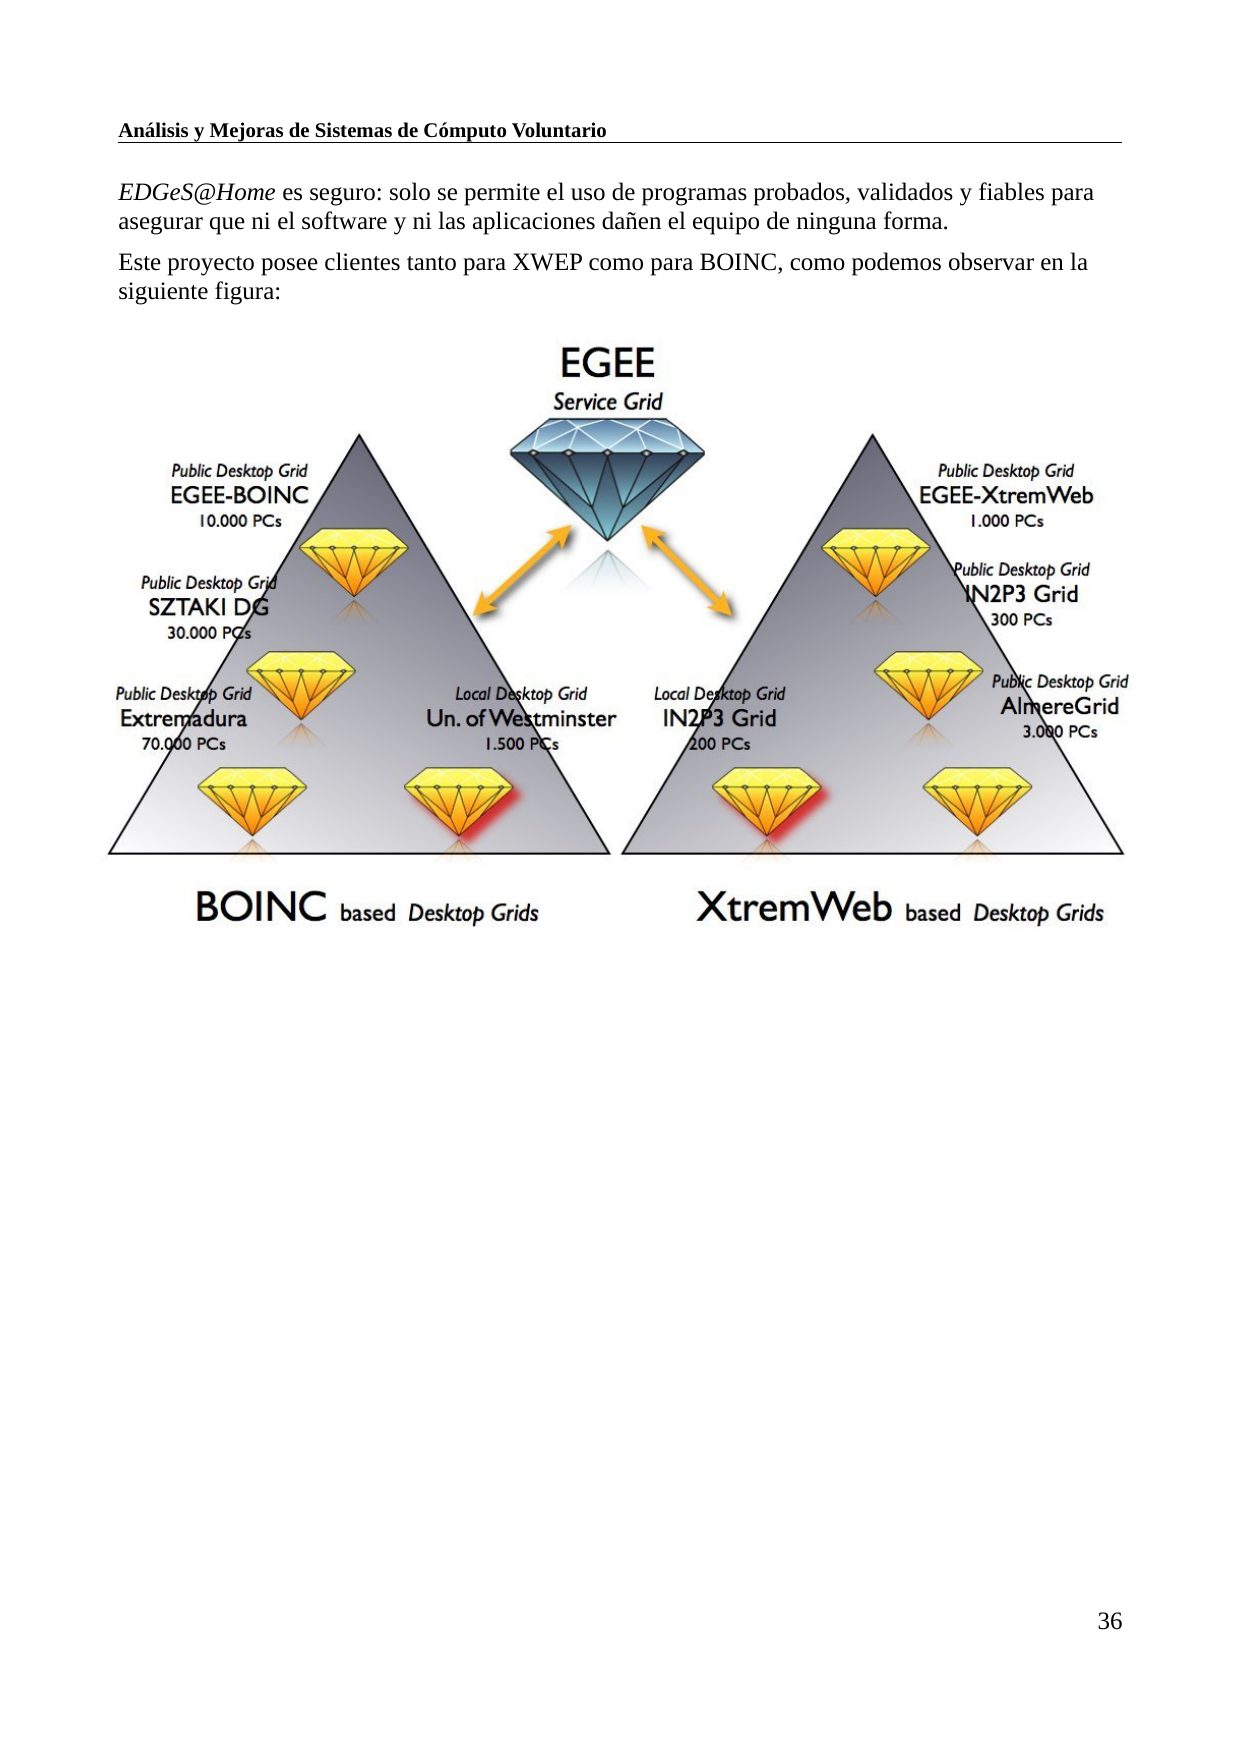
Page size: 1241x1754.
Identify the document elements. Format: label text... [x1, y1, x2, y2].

text EDGeS@Home es seguro: solo se permite el uso de programas probados, validados y fiables para asegurar que ni el software y ni las aplicaciones dañen el equipo de ninguna forma. [118, 177, 1122, 234]
text Este proyecto posee clientes tanto para XWEP como para BOINC, como podemos observar en la siguiente figura: [118, 247, 1122, 304]
picture [100, 317, 1140, 930]
